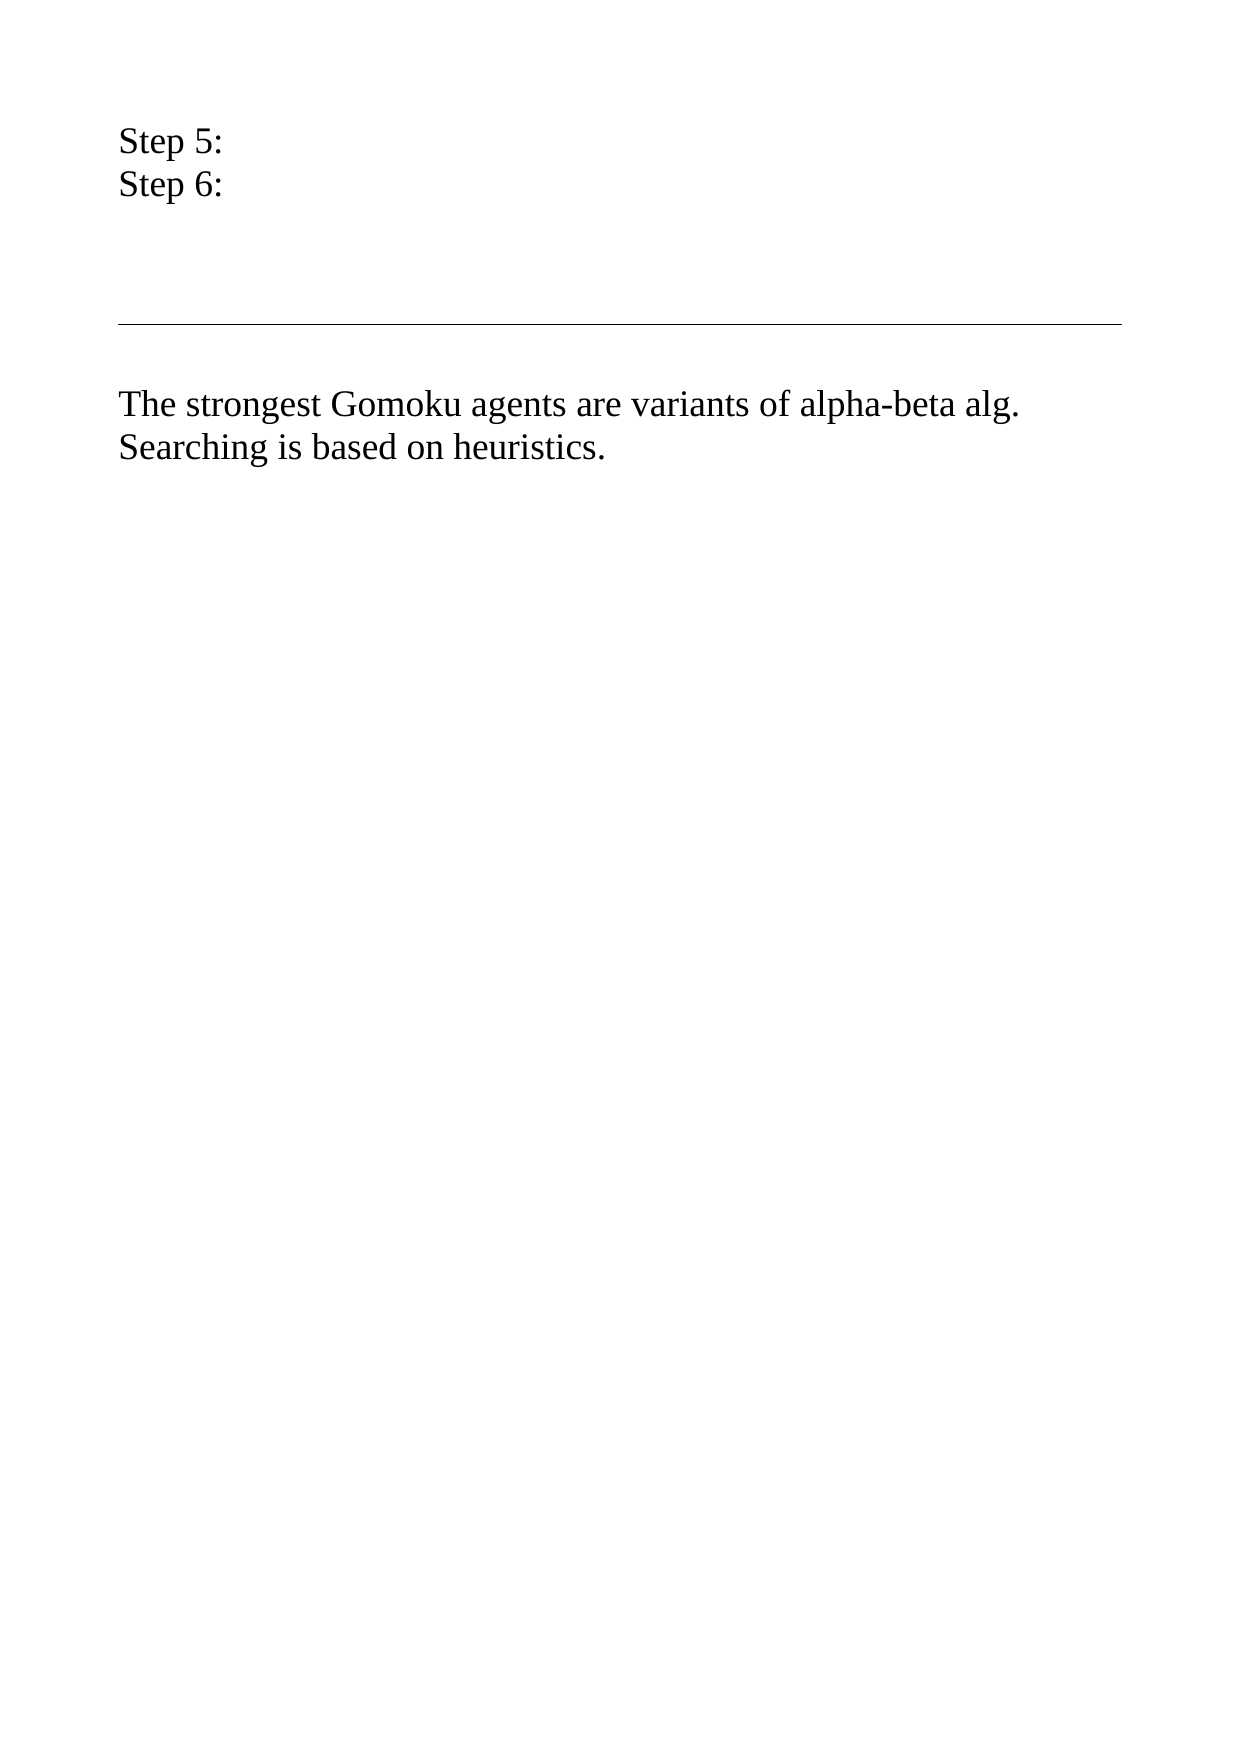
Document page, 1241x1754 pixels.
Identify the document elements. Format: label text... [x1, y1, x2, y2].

text Step 5: [118, 118, 1122, 161]
text The strongest Gomoku agents are variants of alpha-beta alg. [118, 381, 1122, 424]
text Step 6: [118, 161, 1122, 204]
text Searching is based on heuristics. [118, 424, 1122, 468]
